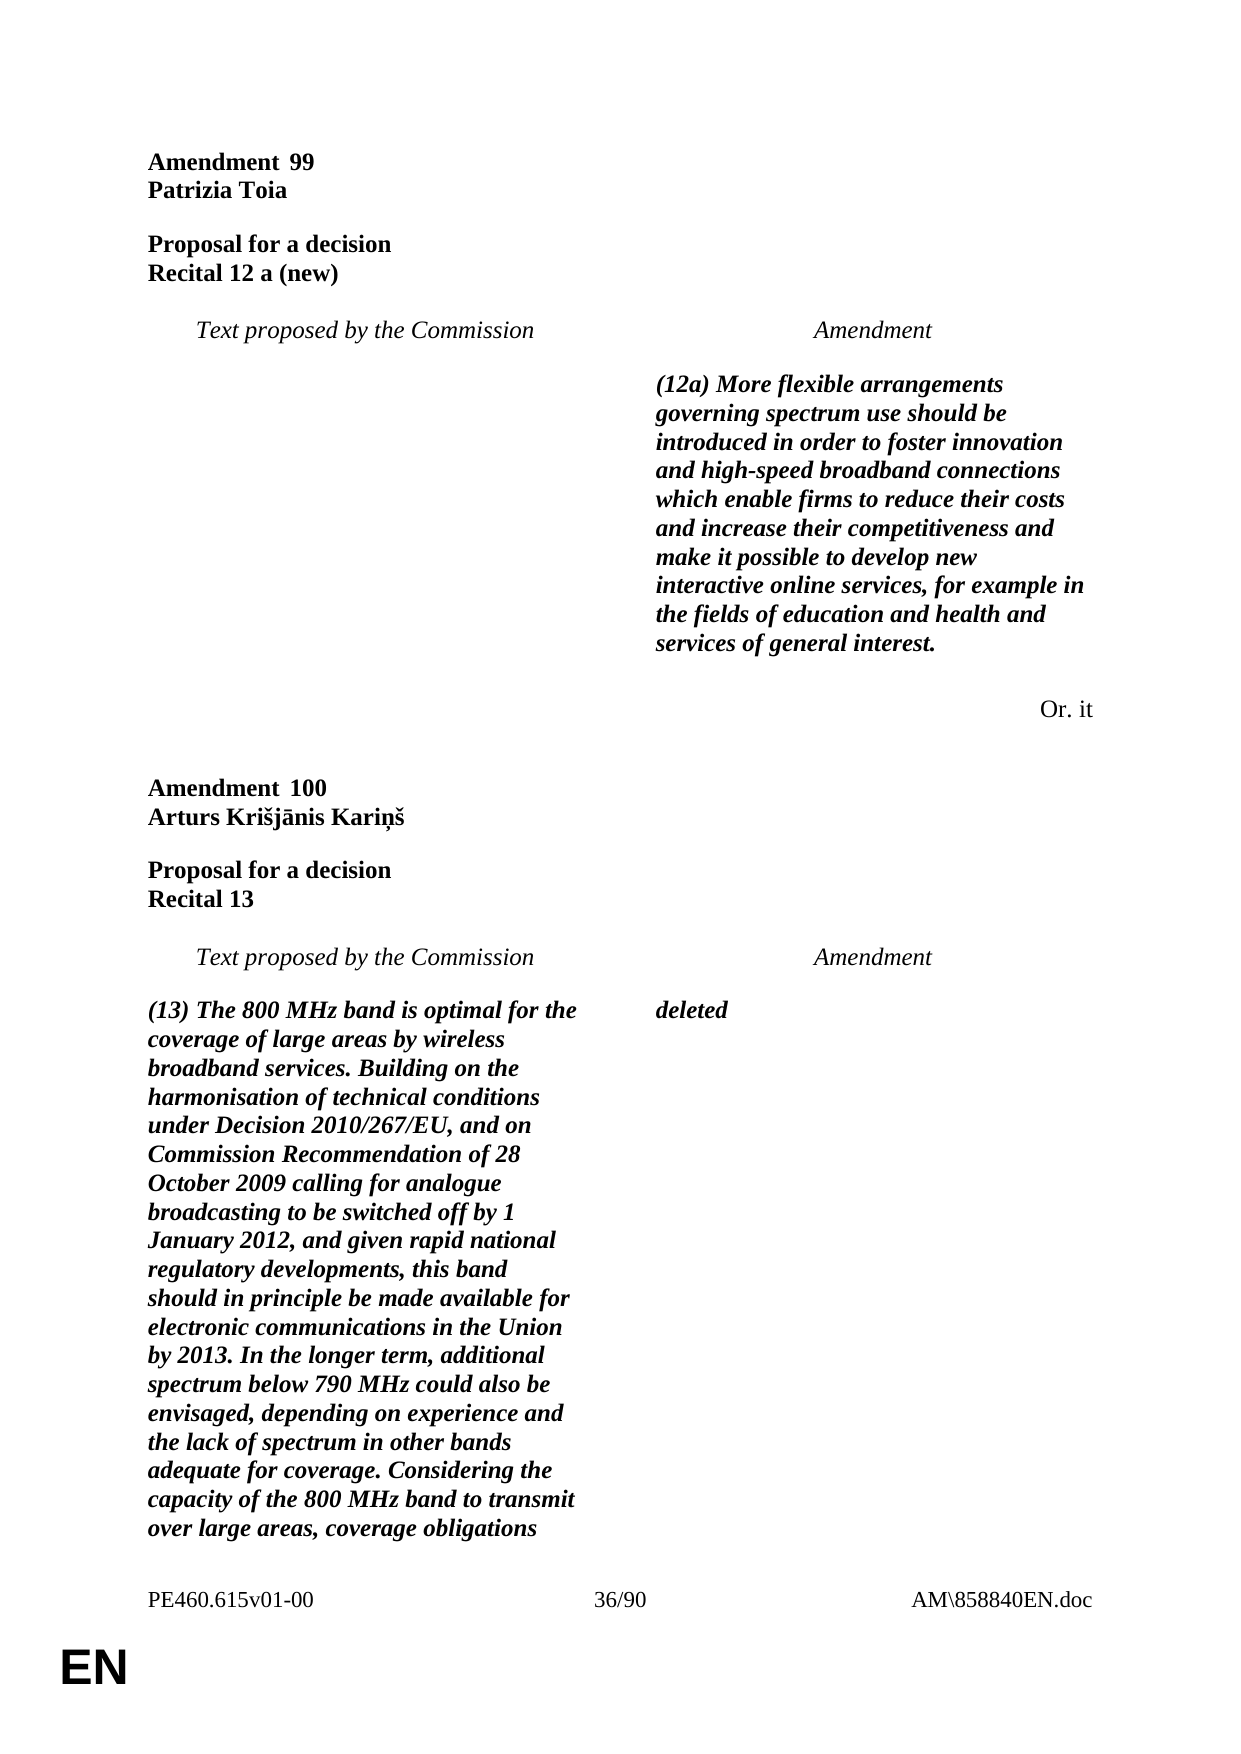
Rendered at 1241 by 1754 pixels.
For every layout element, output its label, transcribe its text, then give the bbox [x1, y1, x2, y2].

text <DocAmend>Proposal for a decision</DocAmend> [148, 856, 1093, 884]
text <Article>Recital 13 </Article> [148, 884, 1093, 913]
text <Amend>Amendment <NumAm>99</NumAm> [148, 147, 1093, 176]
table_cell (12a) More flexible arrangements governing spectrum use should be introduced in order to foster innovation and high-speed broadband connections which enable firms to reduce their costs and increase their competitiveness and make it possible to develop new interactive online services, for example in the fields of education and health and services of general interest. [620, 369, 1128, 669]
text <Members>Patrizia Toia</Members> [148, 176, 1093, 204]
table_cell deleted [620, 996, 1128, 1542]
table_cell (13) The 800 MHz band is optimal for the coverage of large areas by wireless broadband services. Building on the harmonisation of technical conditions under Decision 2010/267/EU, and on Commission Recommendation of 28 October 2009 calling for analogue broadcasting to be switched off by 1 January 2012, and given rapid national regulatory developments, this band should in principle be made available for electronic communications in the Union by 2013. In the longer term, additional spectrum below 790 MHz could also be envisaged, depending on experience and the lack of spectrum in other bands adequate for coverage. Considering the capacity of the 800 MHz band to transmit over large areas, coverage obligations [112, 996, 620, 1542]
table_cell Text proposed by the Commission [112, 942, 620, 996]
text <Amend>Amendment <NumAm>100</NumAm> [148, 773, 1093, 802]
text <Members>Arturs Krišjānis Kariņš</Members> [148, 802, 1093, 831]
text Or. <Original>{IT}it</Original> [148, 694, 1093, 723]
table_cell Amendment [620, 942, 1128, 996]
table_cell Text proposed by the Commission [112, 316, 620, 369]
table_header [112, 913, 1128, 942]
table_header [112, 287, 1128, 316]
table_cell [112, 369, 620, 669]
text <Article>Recital 12 a (new) </Article> [148, 258, 1093, 287]
text <DocAmend>Proposal for a decision</DocAmend> [148, 229, 1093, 258]
table_cell Amendment [620, 316, 1128, 369]
